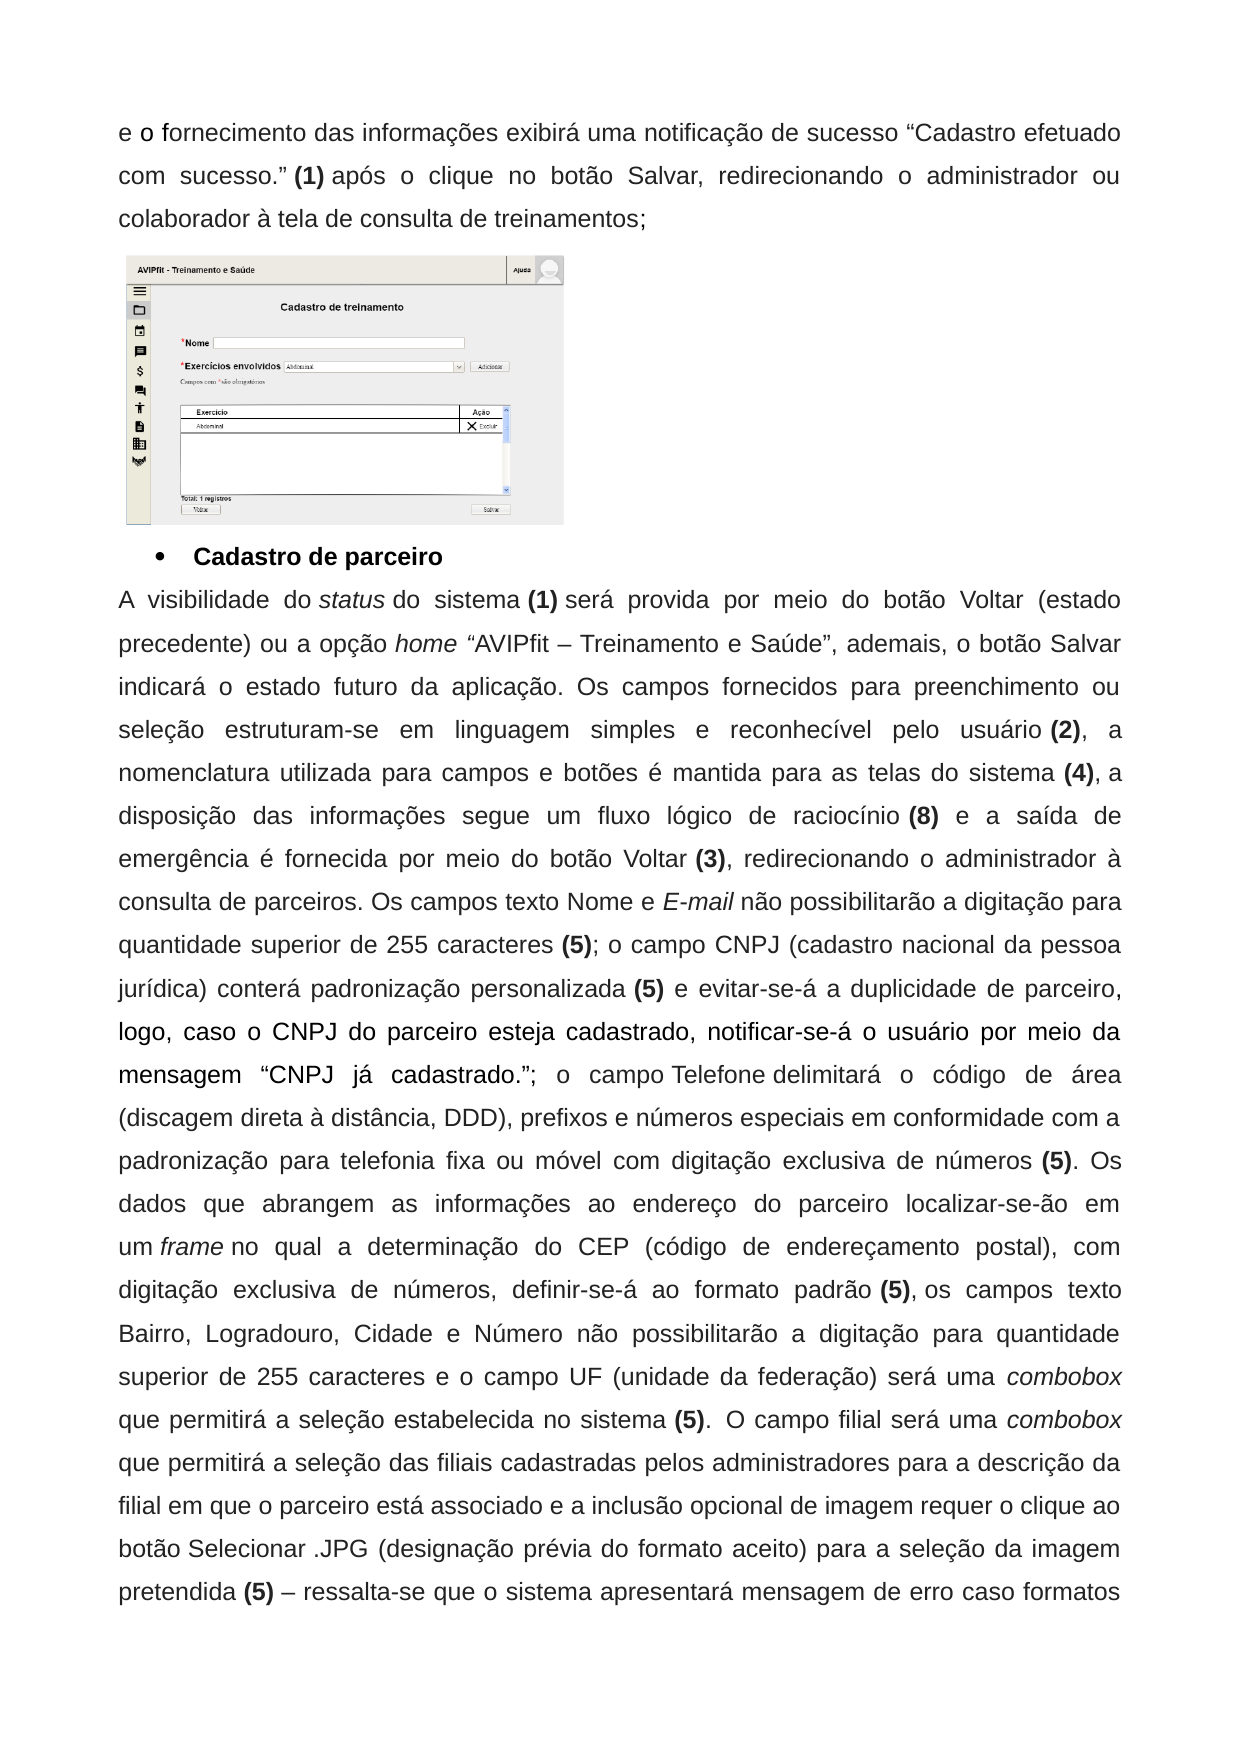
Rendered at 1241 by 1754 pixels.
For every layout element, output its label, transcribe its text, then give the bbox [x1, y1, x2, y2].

text e o fornecimento das informações exibirá uma notificação de sucesso “Cadastro efetuado com sucesso.” (1) após o clique no botão Salvar, redirecionando o administrador ou colaborador à tela de consulta de treinamentos; [118, 118, 1122, 233]
text A visibilidade do status do sistema (1) será provida por meio do botão Voltar (estado precedente) ou a opção home “AVIPfit – Treinamento e Saúde”, ademais, o botão Salvar indicará o estado futuro da aplicação. Os campos fornecidos para preenchimento ou seleção estruturam-se em linguagem simples e reconhecível pelo usuário (2), a nomenclatura utilizada para campos e botões é mantida para as telas do sistema (4), a disposição das informações segue um fluxo lógico de raciocínio (8) e a saída de emergência é fornecida por meio do botão Voltar (3), redirecionando o administrador à consulta de parceiros. Os campos texto Nome e E-mail não possibilitarão a digitação para quantidade superior de 255 caracteres (5); o campo CNPJ (cadastro nacional da pessoa jurídica) conterá padronização personalizada (5) e evitar-se-á a duplicidade de parceiro, logo, caso o CNPJ do parceiro esteja cadastrado, notificar-se-á o usuário por meio da mensagem “CNPJ já cadastrado.”; o campo Telefone delimitará o código de área (discagem direta à distância, DDD), prefixos e números especiais em conformidade com a padronização para telefonia fixa ou móvel com digitação exclusiva de números (5). Os dados que abrangem as informações ao endereço do parceiro localizar-se-ão em um frame no qual a determinação do CEP (código de endereçamento postal), com digitação exclusiva de números, definir-se-á ao formato padrão (5), os campos texto Bairro, Logradouro, Cidade e Número não possibilitarão a digitação para quantidade superior de 255 caracteres e o campo UF (unidade da federação) será uma combobox que permitirá a seleção estabelecida no sistema (5). O campo filial será uma combobox que permitirá a seleção das filiais cadastradas pelos administradores para a descrição da filial em que o parceiro está associado e a inclusão opcional de imagem requer o clique ao botão Selecionar .JPG (designação prévia do formato aceito) para a seleção da imagem pretendida (5) – ressalta-se que o sistema apresentará mensagem de erro caso formatos [118, 586, 1122, 1606]
list Cadastro de parceiro [156, 542, 1122, 571]
